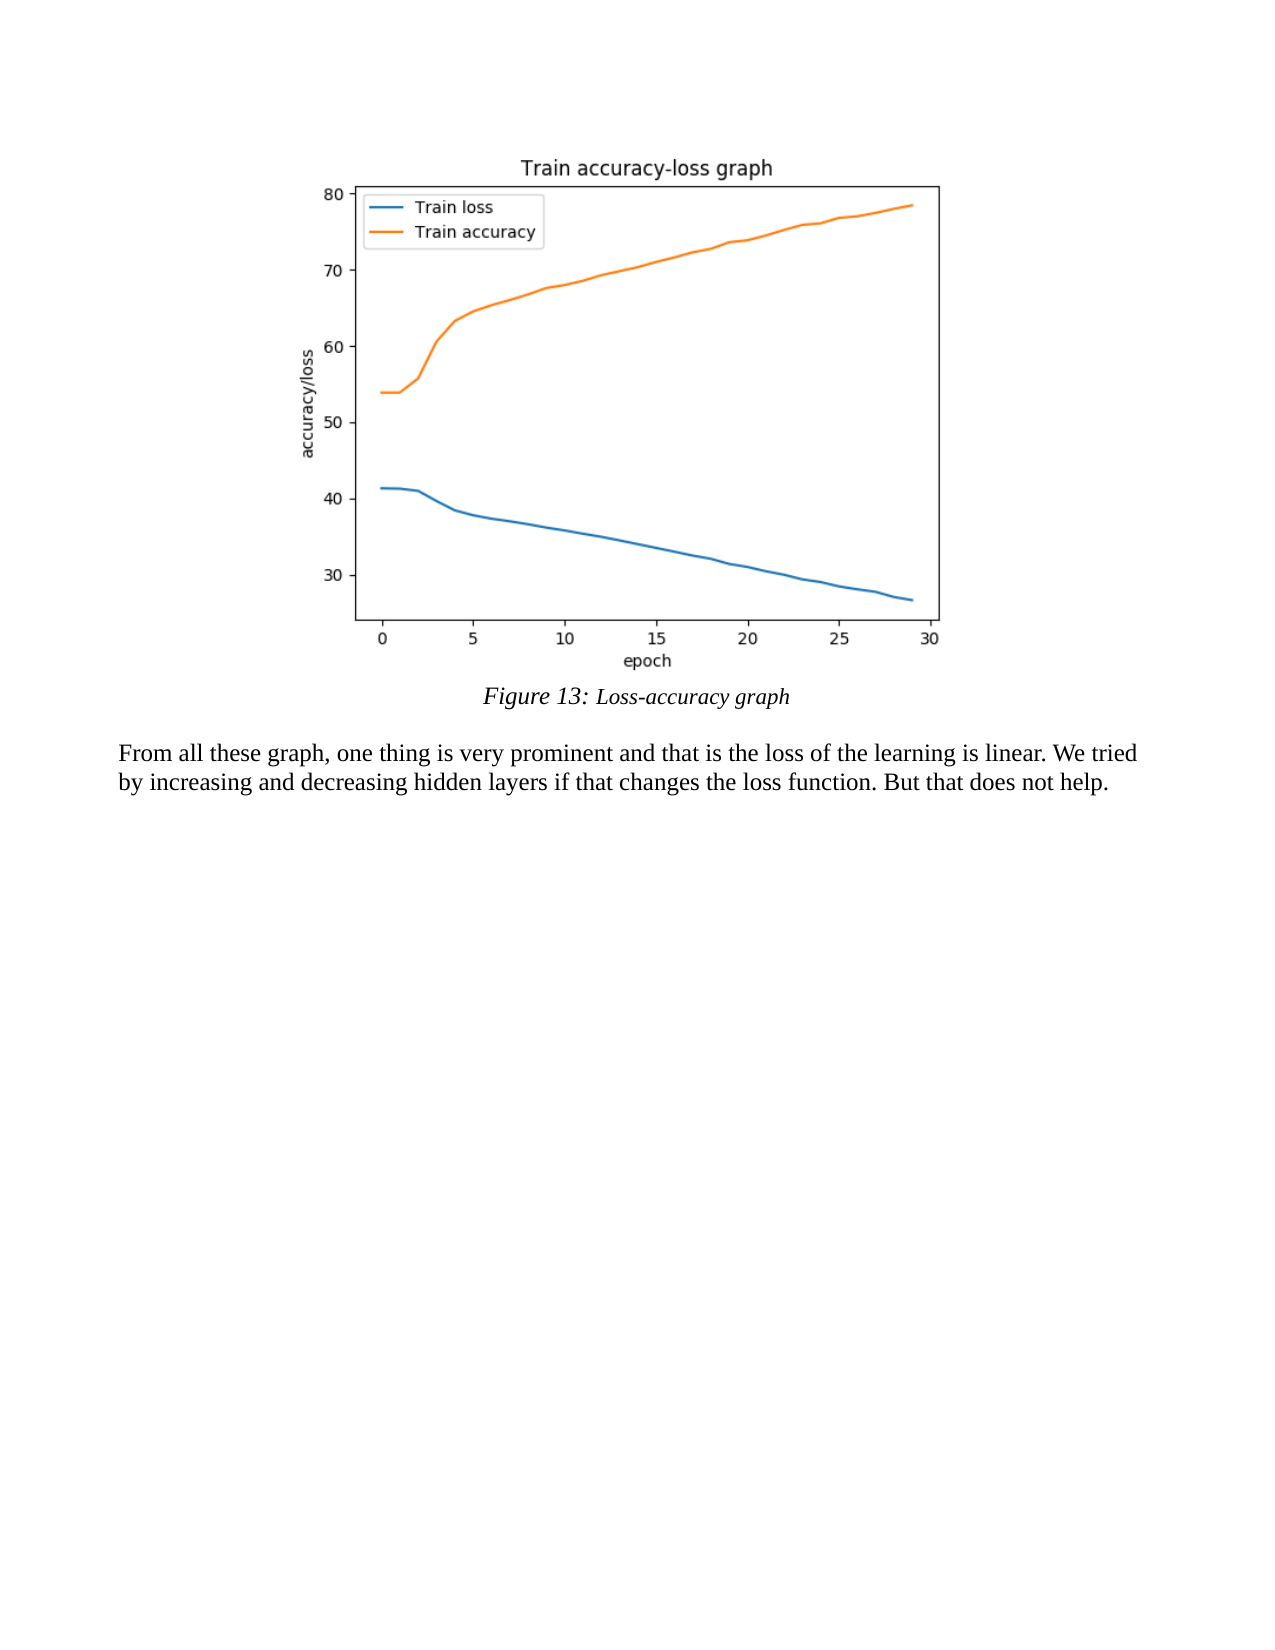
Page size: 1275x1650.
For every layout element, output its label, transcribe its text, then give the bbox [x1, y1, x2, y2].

text Figure 13: Loss-accuracy graph [118, 681, 1157, 710]
text From all these graph, one thing is very prominent and that is the loss of the learning is linear. We tried by increasing and decreasing hidden layers if that changes the loss function. But that does not help. [118, 738, 1157, 796]
picture [262, 118, 1014, 682]
